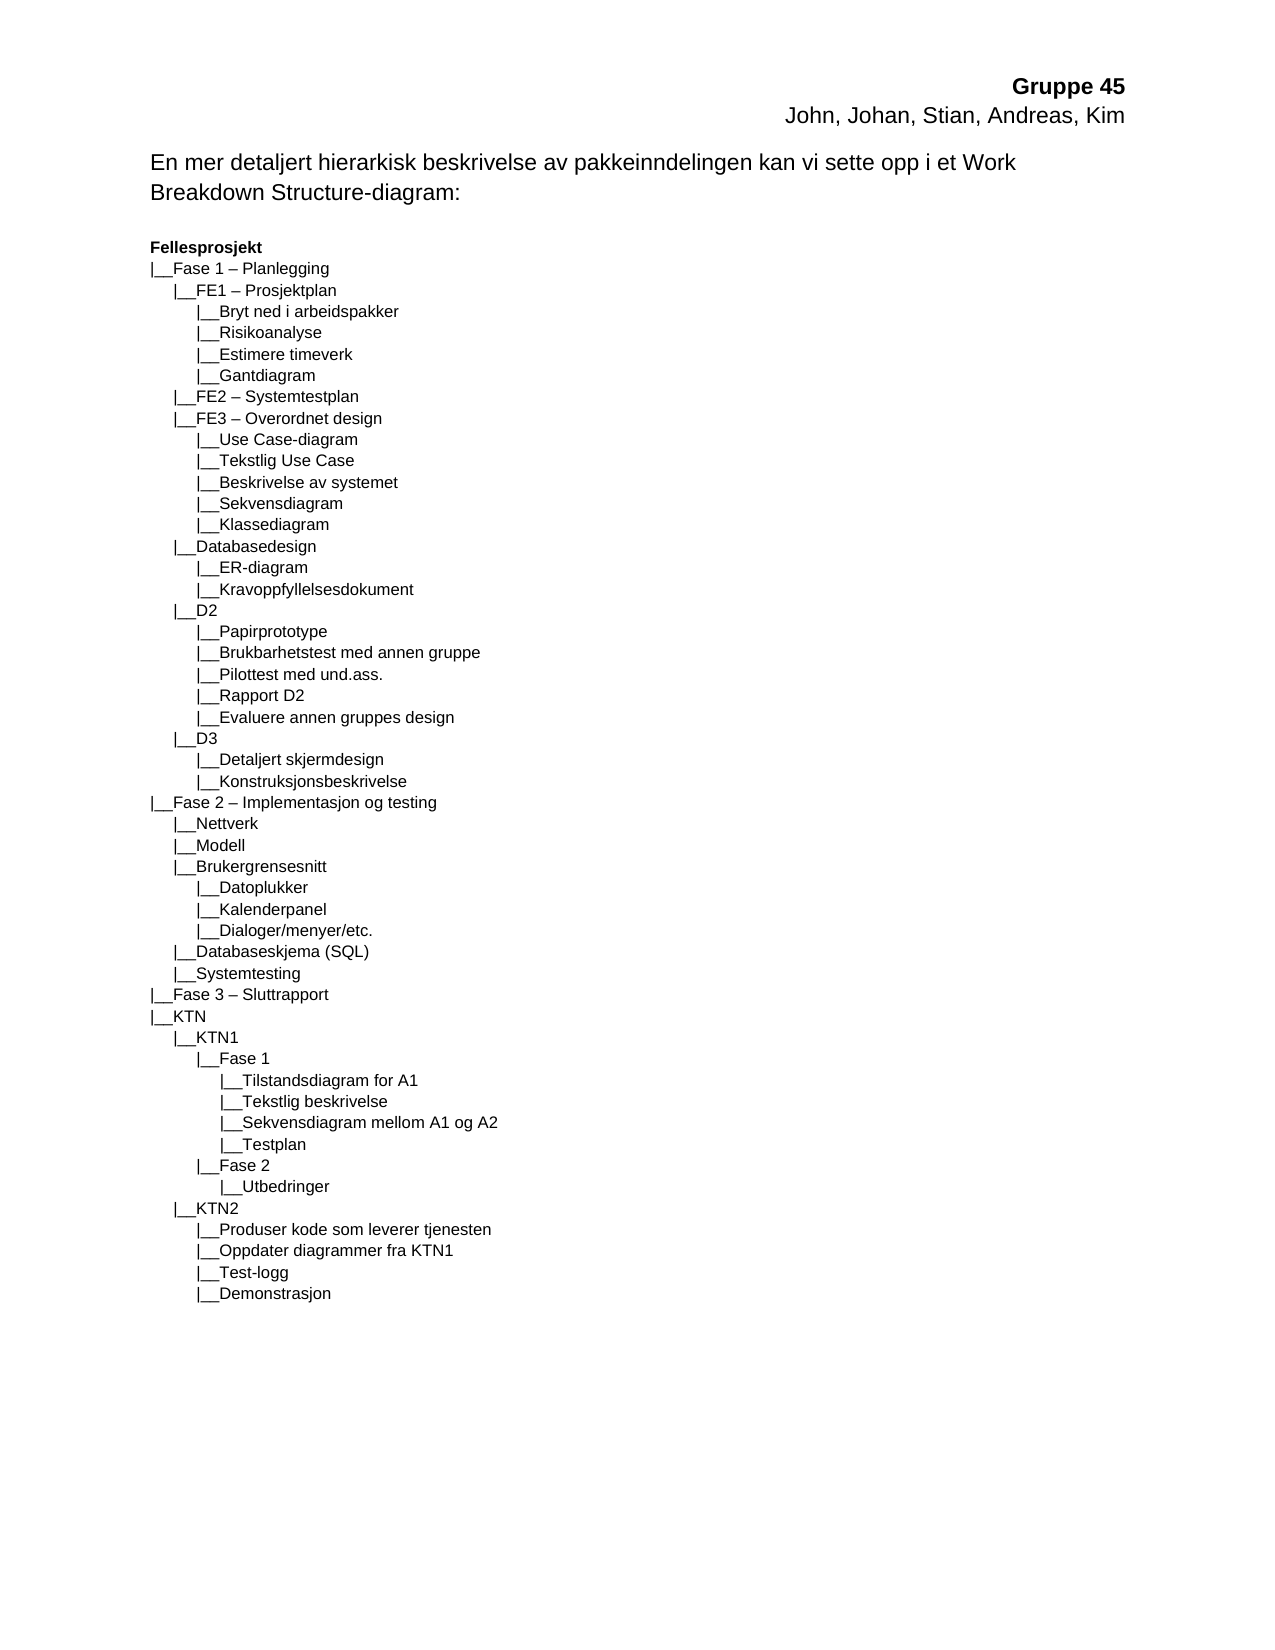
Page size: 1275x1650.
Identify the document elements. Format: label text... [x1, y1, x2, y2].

text |__Papirprototype [150, 622, 1125, 641]
text |__Sekvensdiagram [150, 494, 1125, 513]
text |__Produser kode som leverer tjenesten [150, 1220, 1125, 1239]
text |__Databasedesign [150, 537, 1125, 556]
text |__FE2 – Systemtestplan [150, 388, 1125, 406]
text |__Konstruksjonsbeskrivelse [150, 772, 1125, 791]
text |__Sekvensdiagram mellom A1 og A2 [150, 1114, 1125, 1132]
text |__Gantdiagram [150, 366, 1125, 385]
text |__KTN [150, 1007, 1125, 1026]
text |__Bryt ned i arbeidspakker [150, 302, 1125, 321]
text |__Rapport D2 [150, 687, 1125, 705]
text |__D3 [150, 729, 1125, 748]
text |__Testplan [150, 1135, 1125, 1154]
text |__Oppdater diagrammer fra KTN1 [150, 1242, 1125, 1260]
text |__D2 [150, 601, 1125, 620]
text |__Fase 2 – Implementasjon og testing [150, 793, 1125, 812]
text |__Kravoppfyllelsesdokument [150, 580, 1125, 598]
text |__Utbedringer [150, 1178, 1125, 1196]
text |__Brukbarhetstest med annen gruppe [150, 644, 1125, 662]
text |__Use Case-diagram [150, 430, 1125, 449]
text |__Tekstlig Use Case [150, 452, 1125, 470]
text |__Databaseskjema (SQL) [150, 943, 1125, 961]
text |__Beskrivelse av systemet [150, 473, 1125, 492]
text |__Test-logg [150, 1263, 1125, 1282]
text |__FE3 – Overordnet design [150, 409, 1125, 428]
text |__Datoplukker [150, 879, 1125, 897]
text |__Modell [150, 836, 1125, 855]
text |__Nettverk [150, 815, 1125, 833]
text |__Fase 2 [150, 1156, 1125, 1175]
text |__Detaljert skjermdesign [150, 751, 1125, 769]
text |__Brukergrensesnitt [150, 857, 1125, 876]
text Fellesprosjekt [150, 238, 1125, 257]
text |__Evaluere annen gruppes design [150, 708, 1125, 727]
text |__Tilstandsdiagram for A1 [150, 1071, 1125, 1089]
text |__Demonstrasjon [150, 1284, 1125, 1303]
text |__KTN2 [150, 1199, 1125, 1218]
text En mer detaljert hierarkisk beskrivelse av pakkeinndelingen kan vi sette opp i et Work Breakdown Structure-diagram: [150, 150, 1125, 205]
text |__Risikoanalyse [150, 323, 1125, 342]
text |__ER-diagram [150, 558, 1125, 577]
text |__KTN1 [150, 1028, 1125, 1047]
text |__Pilottest med und.ass. [150, 665, 1125, 684]
text |__Klassediagram [150, 516, 1125, 534]
text |__Tekstlig beskrivelse [150, 1092, 1125, 1111]
text |__Estimere timeverk [150, 345, 1125, 363]
text |__Fase 1 [150, 1049, 1125, 1068]
text |__Fase 3 – Sluttrapport [150, 986, 1125, 1004]
text |__Fase 1 – Planlegging [150, 259, 1125, 278]
text |__FE1 – Prosjektplan [150, 281, 1125, 299]
text |__Kalenderpanel [150, 900, 1125, 919]
text |__Dialoger/menyer/etc. [150, 921, 1125, 940]
text |__Systemtesting [150, 964, 1125, 983]
